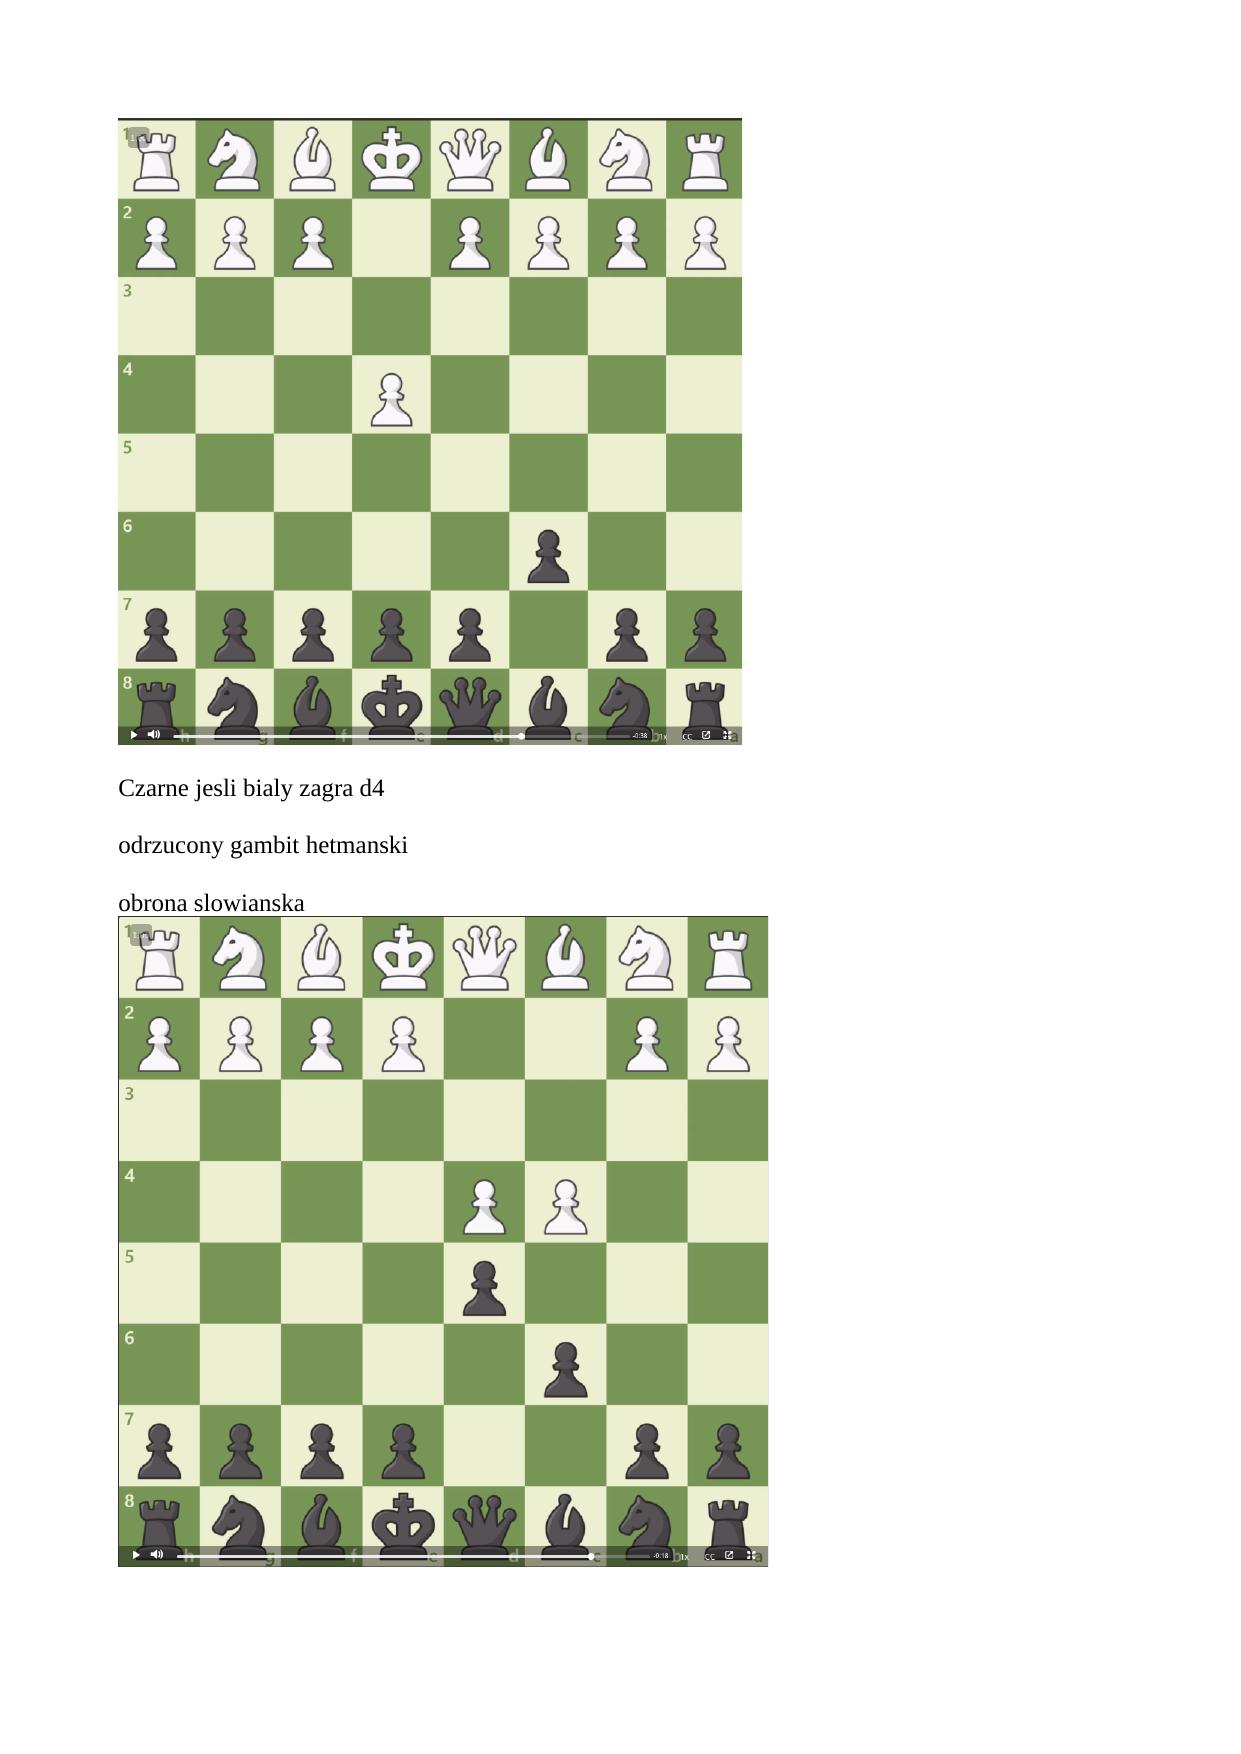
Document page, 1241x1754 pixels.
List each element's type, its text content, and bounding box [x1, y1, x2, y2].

picture [118, 118, 743, 745]
picture [118, 916, 769, 1567]
text obrona slowianska [118, 888, 1122, 917]
text odrzucony gambit hetmanski [118, 831, 1122, 859]
text Czarne jesli bialy zagra d4 [118, 773, 1122, 802]
